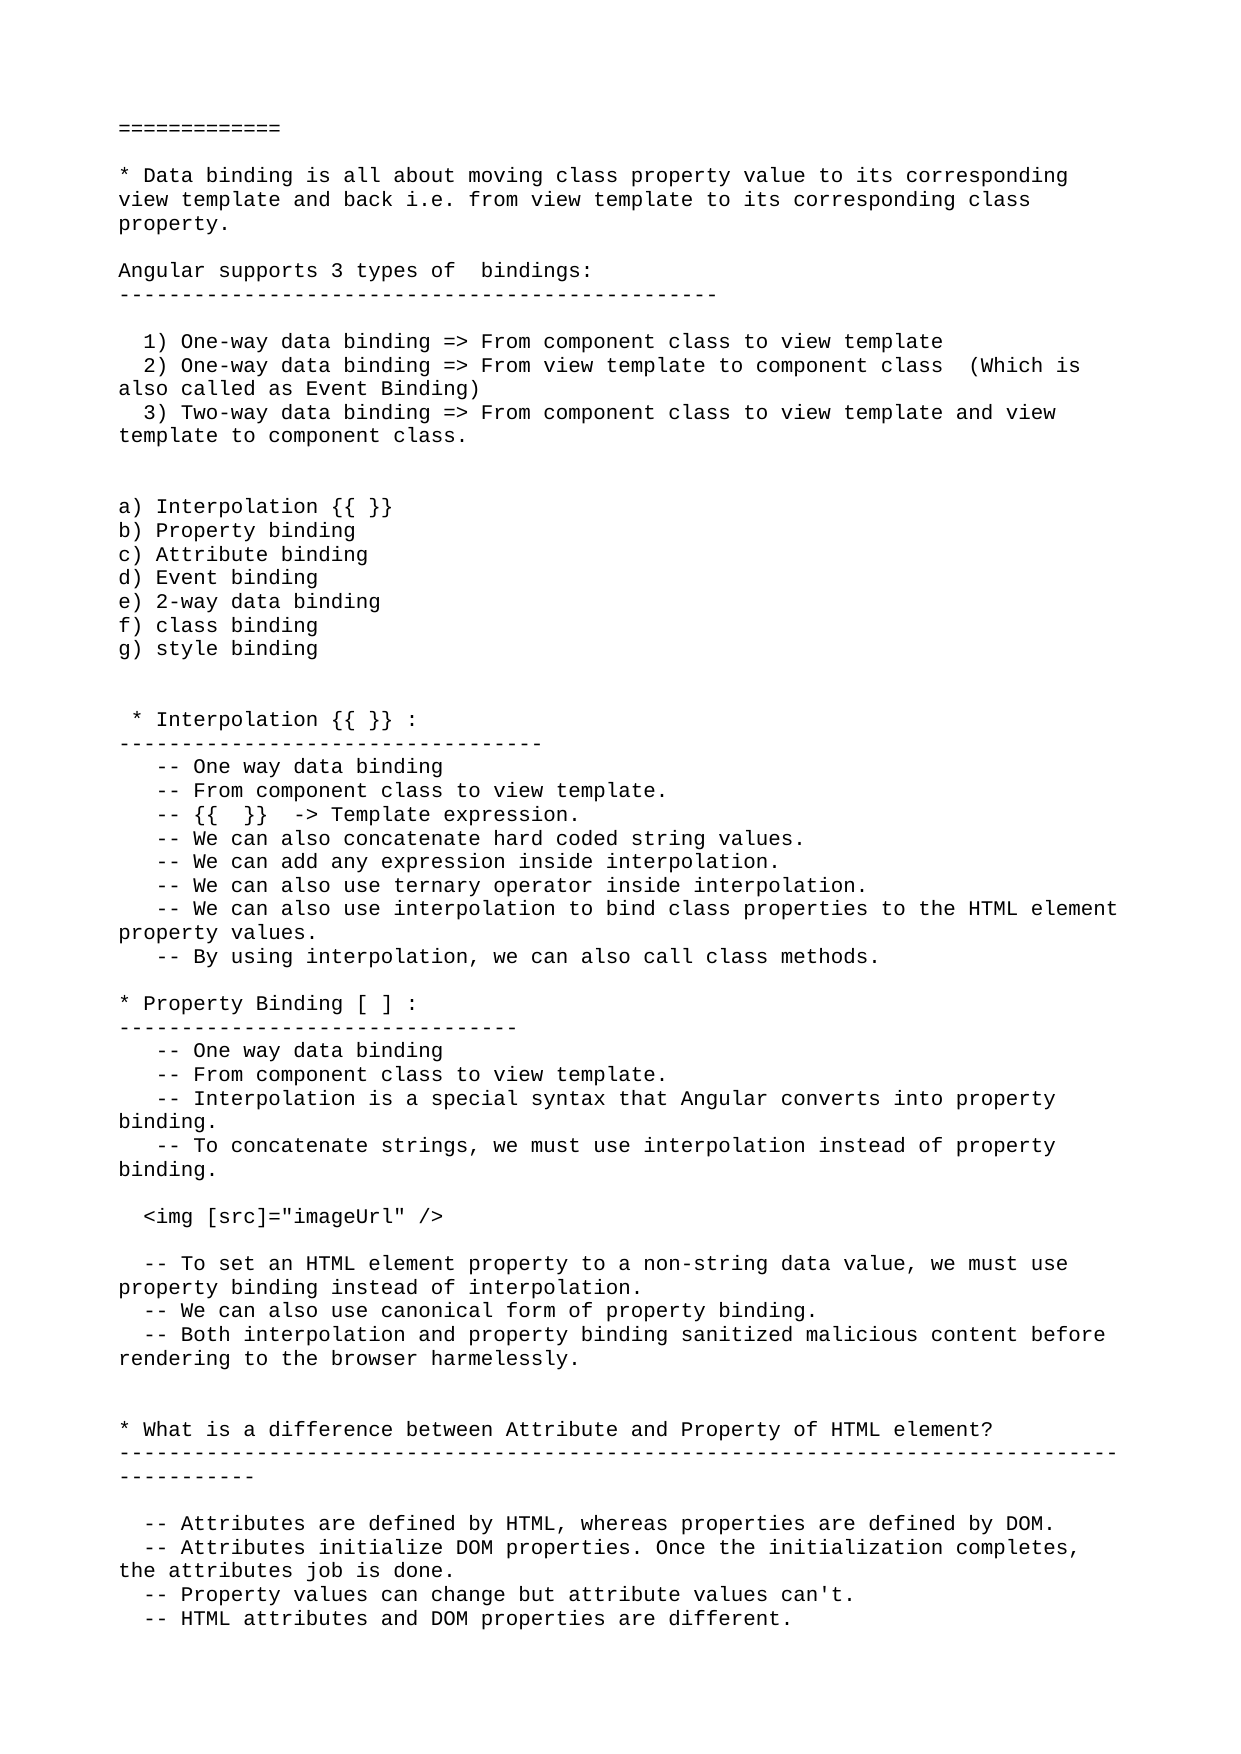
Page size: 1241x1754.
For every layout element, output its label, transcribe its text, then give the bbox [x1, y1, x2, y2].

text -- HTML attributes and DOM properties are different. [118, 1608, 1122, 1631]
text g) style binding [118, 638, 1122, 662]
text -- Property values can change but attribute values can't. [118, 1584, 1122, 1608]
text f) class binding [118, 615, 1122, 638]
text -- One way data binding [118, 1040, 1122, 1064]
text ------------------------------------------------ [118, 284, 1122, 307]
text -- We can also use canonical form of property binding. [118, 1300, 1122, 1324]
text 3) Two-way data binding => From component class to view template and view template to component class. [118, 402, 1122, 449]
text ============= [118, 118, 1122, 142]
text * What is a difference between Attribute and Property of HTML element? [118, 1419, 1122, 1442]
text -- One way data binding [118, 757, 1122, 780]
text e) 2-way data binding [118, 591, 1122, 615]
text -- By using interpolation, we can also call class methods. [118, 946, 1122, 969]
text -- To set an HTML element property to a non-string data value, we must use property binding instead of interpolation. [118, 1253, 1122, 1300]
text -- We can also use ternary operator inside interpolation. [118, 875, 1122, 898]
text -- We can also concatenate hard coded string values. [118, 827, 1122, 851]
text ---------------------------------- [118, 733, 1122, 757]
text -- To concatenate strings, we must use interpolation instead of property binding. [118, 1135, 1122, 1182]
text -- Attributes are defined by HTML, whereas properties are defined by DOM. [118, 1513, 1122, 1537]
text -- From component class to view template. [118, 1064, 1122, 1088]
text * Property Binding [ ] : [118, 993, 1122, 1017]
text -- We can add any expression inside interpolation. [118, 851, 1122, 875]
text 1) One-way data binding => From component class to view template [118, 331, 1122, 354]
text * Data binding is all about moving class property value to its corresponding view template and back i.e. from view template to its corresponding class property. [118, 165, 1122, 236]
text * Interpolation {{ }} : [118, 709, 1122, 733]
text -------------------------------- [118, 1017, 1122, 1040]
text -- Attributes initialize DOM properties. Once the initialization completes, the attributes job is done. [118, 1537, 1122, 1584]
text ------------------------------------------------------------------------------------------- [118, 1442, 1122, 1489]
text -- Interpolation is a special syntax that Angular converts into property binding. [118, 1088, 1122, 1135]
text -- From component class to view template. [118, 780, 1122, 804]
text -- Both interpolation and property binding sanitized malicious content before rendering to the browser harmelessly. [118, 1324, 1122, 1371]
text a) Interpolation {{ }} [118, 496, 1122, 520]
text b) Property binding [118, 520, 1122, 544]
text <img [src]="imageUrl" /> [118, 1206, 1122, 1229]
text -- {{ }} -> Template expression. [118, 804, 1122, 827]
text -- We can also use interpolation to bind class properties to the HTML element property values. [118, 898, 1122, 946]
text d) Event binding [118, 567, 1122, 591]
text c) Attribute binding [118, 544, 1122, 567]
text Angular supports 3 types of bindings: [118, 260, 1122, 284]
text 2) One-way data binding => From view template to component class (Which is also called as Event Binding) [118, 354, 1122, 402]
